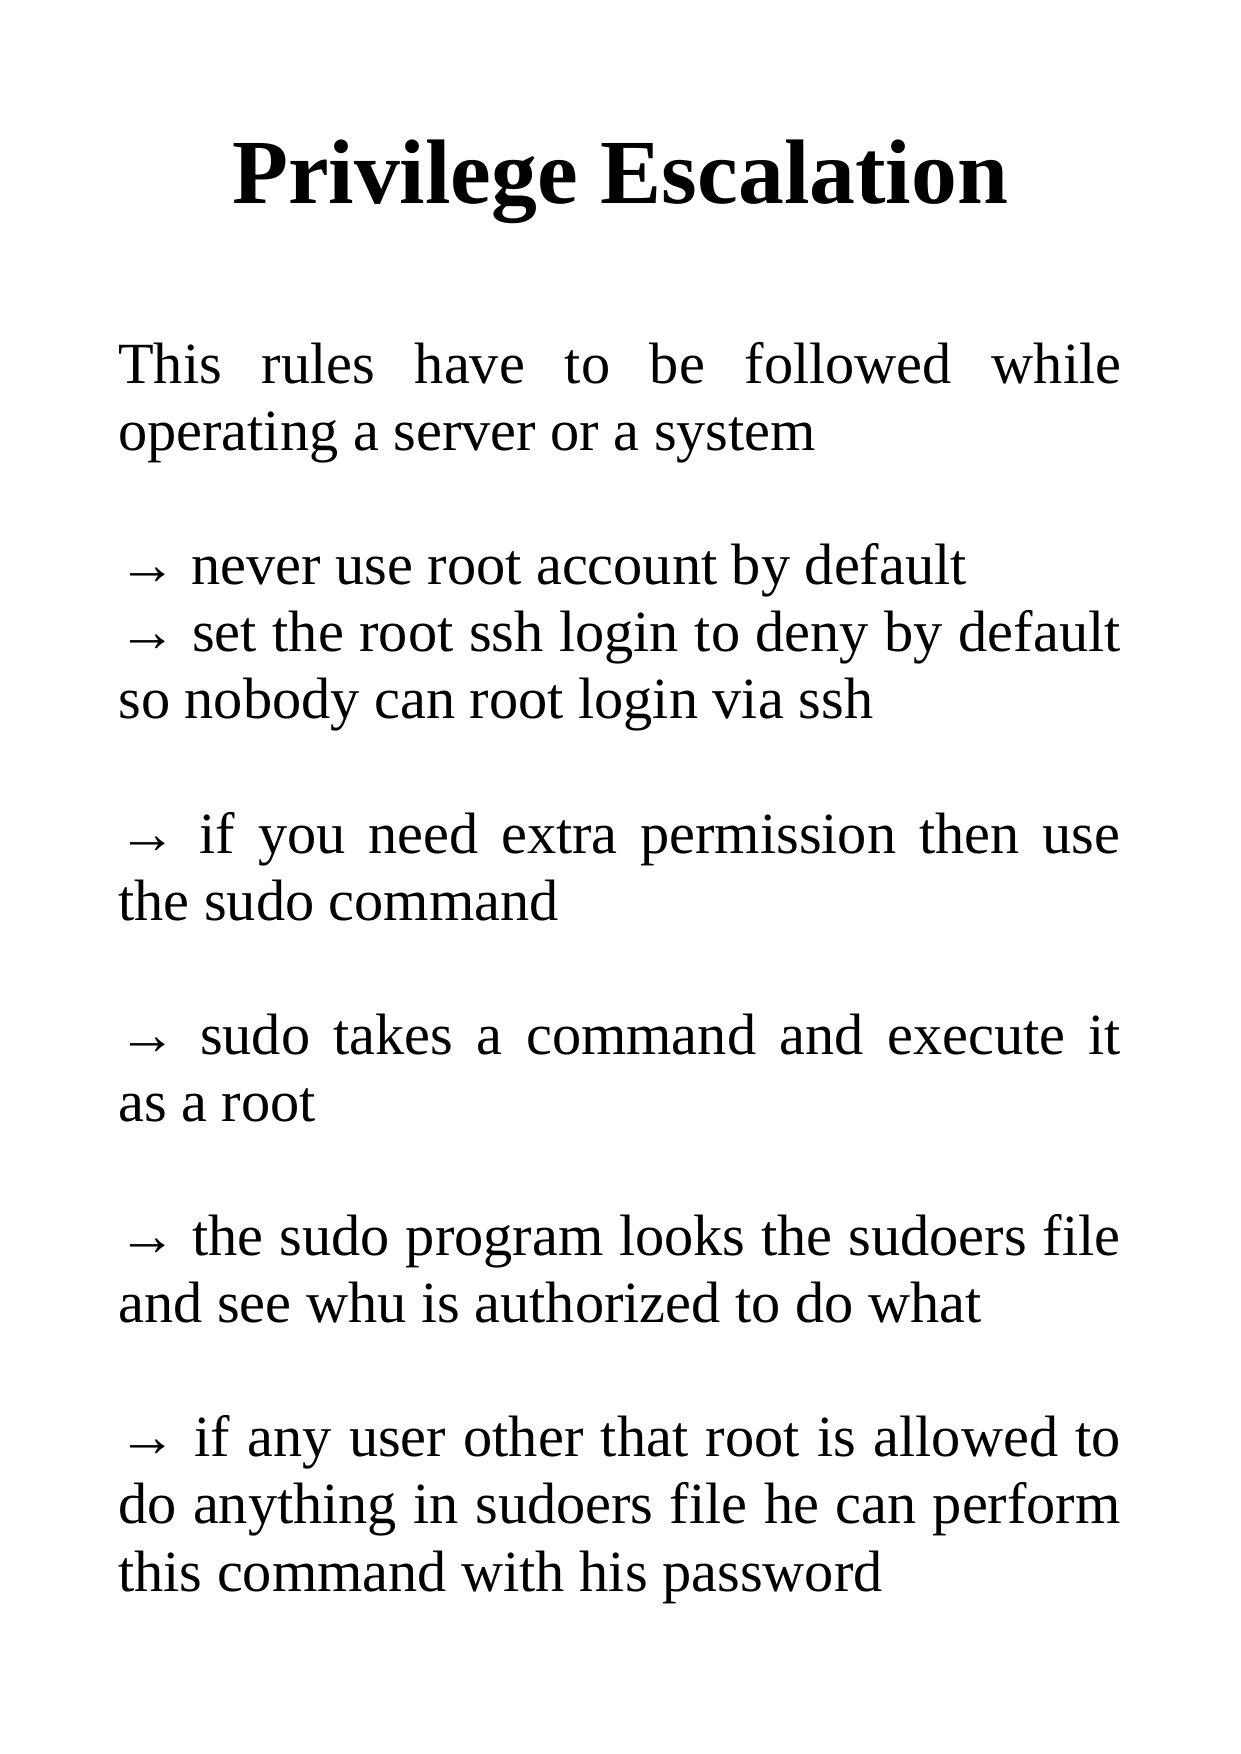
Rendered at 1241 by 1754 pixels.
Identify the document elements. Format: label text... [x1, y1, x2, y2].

text → if you need extra permission then use the sudo command [118, 798, 1122, 933]
text → if any user other that root is allowed to do anything in sudoers file he can perform this command with his password [118, 1402, 1122, 1603]
text This rules have to be followed while operating a server or a system [118, 329, 1122, 463]
text → set the root ssh login to deny by default so nobody can root login via ssh [118, 597, 1122, 731]
text → sudo takes a command and execute it as a root [118, 1000, 1122, 1134]
text Privilege Escalation [118, 118, 1122, 223]
text → the sudo program looks the sudoers file and see whu is authorized to do what [118, 1201, 1122, 1335]
text → never use root account by default [118, 530, 1122, 597]
